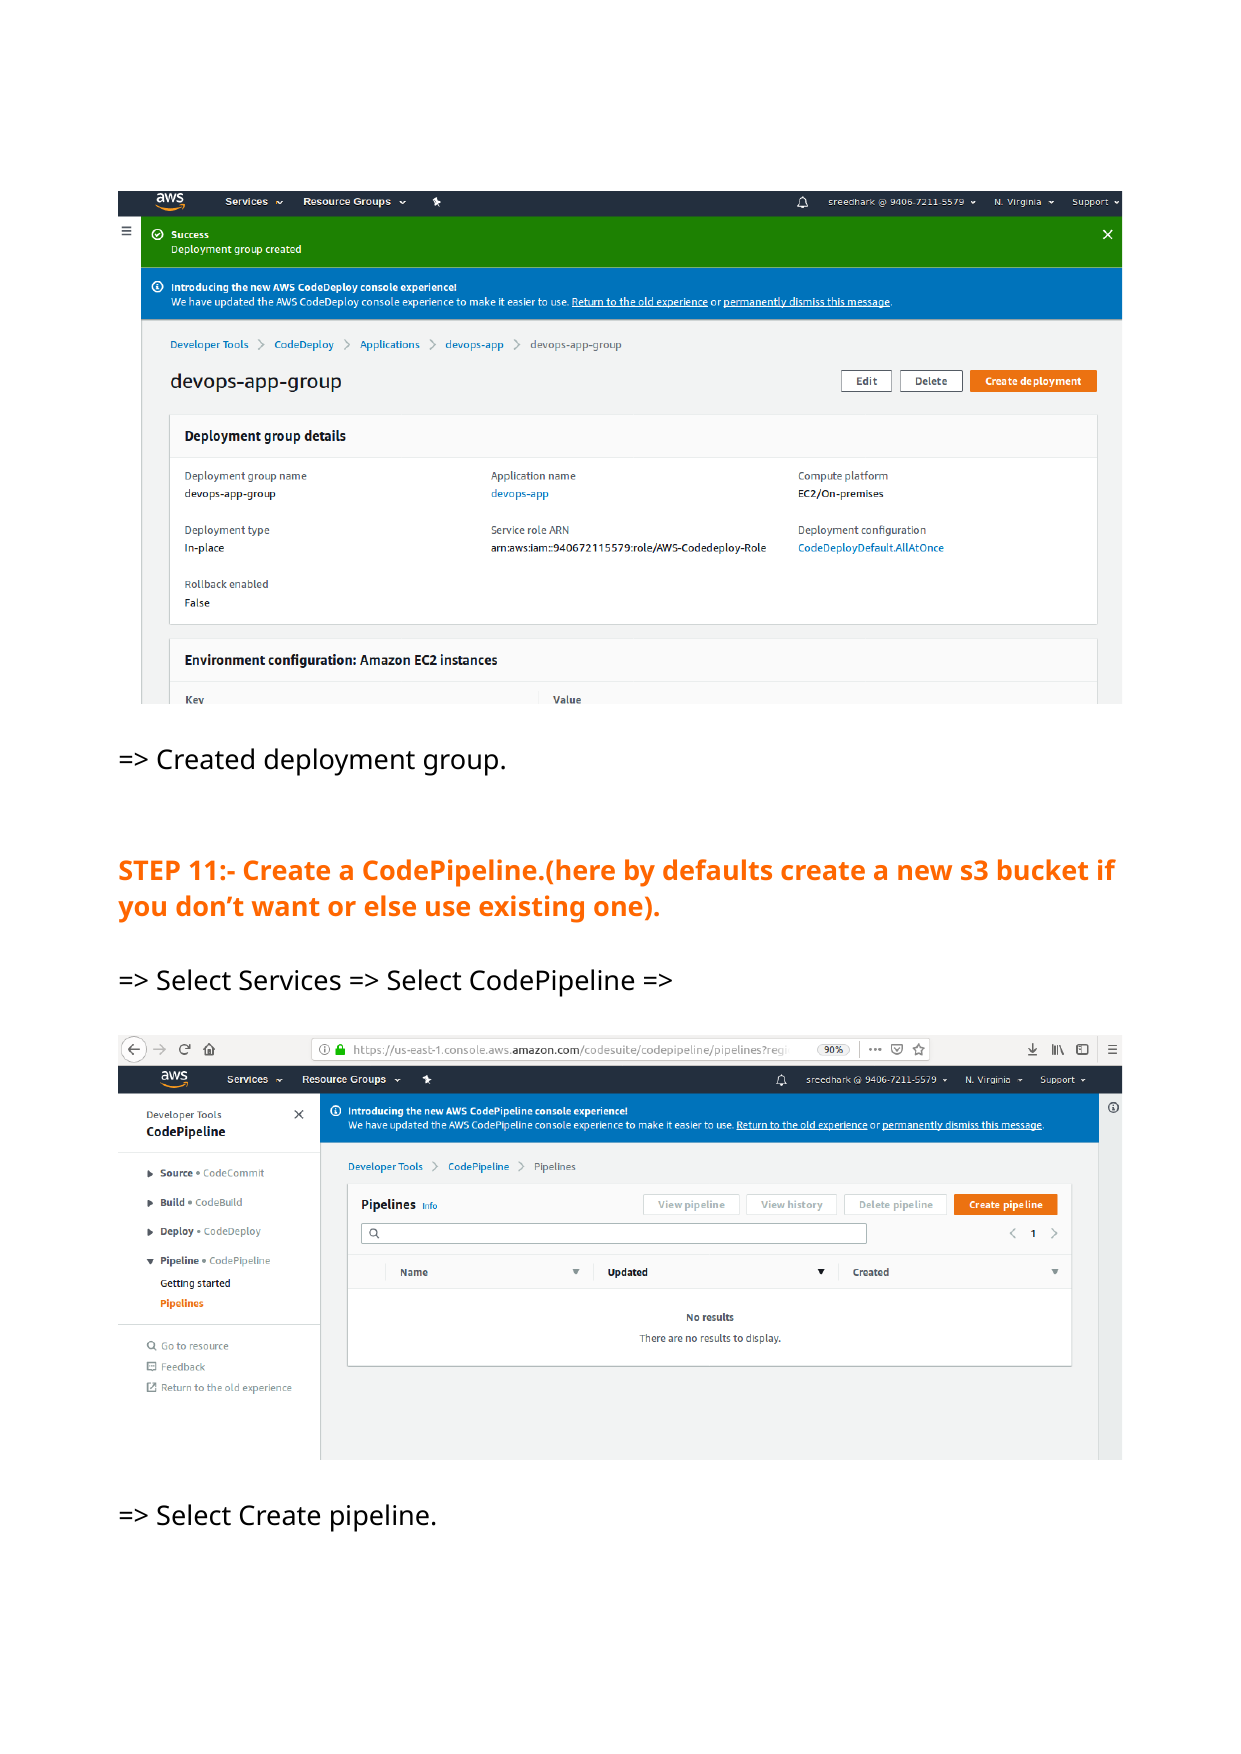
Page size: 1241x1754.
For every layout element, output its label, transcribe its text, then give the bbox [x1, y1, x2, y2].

picture [118, 1035, 1123, 1460]
text => Created deployment group. [118, 740, 1122, 777]
picture [118, 191, 1123, 704]
text => Select Services => Select CodePipeline => [118, 962, 1122, 998]
text STEP 11:- Create a CodePipeline.(here by defaults create a new s3 bucket if you don’t want or else use existing one). [118, 851, 1122, 925]
text => Select Create pipeline. [118, 1497, 1122, 1533]
